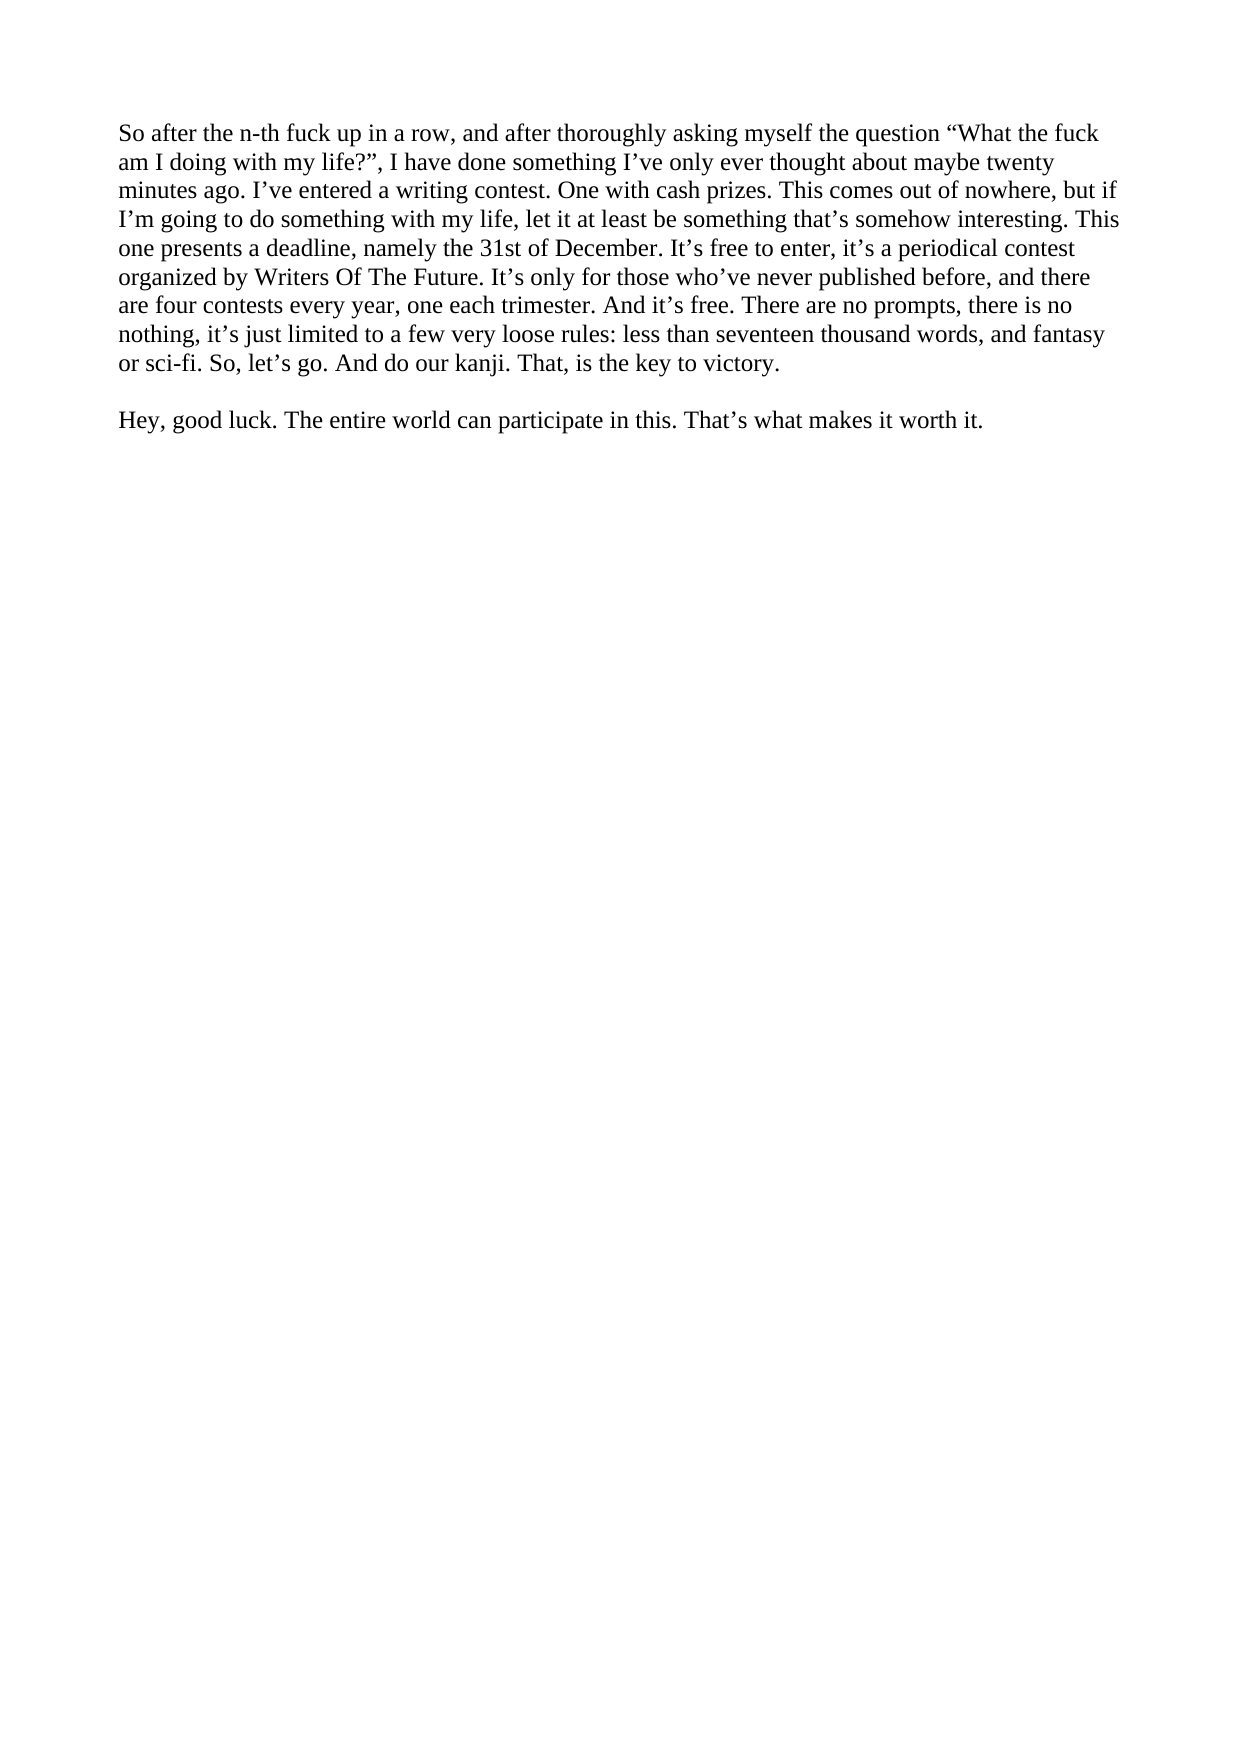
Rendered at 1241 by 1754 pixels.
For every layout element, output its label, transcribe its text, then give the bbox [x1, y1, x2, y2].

text So after the n-th fuck up in a row, and after thoroughly asking myself the question “What the fuck am I doing with my life?”, I have done something I’ve only ever thought about maybe twenty minutes ago. I’ve entered a writing contest. One with cash prizes. This comes out of nowhere, but if I’m going to do something with my life, let it at least be something that’s somehow interesting. This one presents a deadline, namely the 31st of December. It’s free to enter, it’s a periodical contest organized by Writers Of The Future. It’s only for those who’ve never published before, and there are four contests every year, one each trimester. And it’s free. There are no prompts, there is no nothing, it’s just limited to a few very loose rules: less than seventeen thousand words, and fantasy or sci-fi. So, let’s go. And do our kanji. That, is the key to victory. [118, 118, 1122, 377]
text Hey, good luck. The entire world can participate in this. That’s what makes it worth it. [118, 406, 1122, 434]
